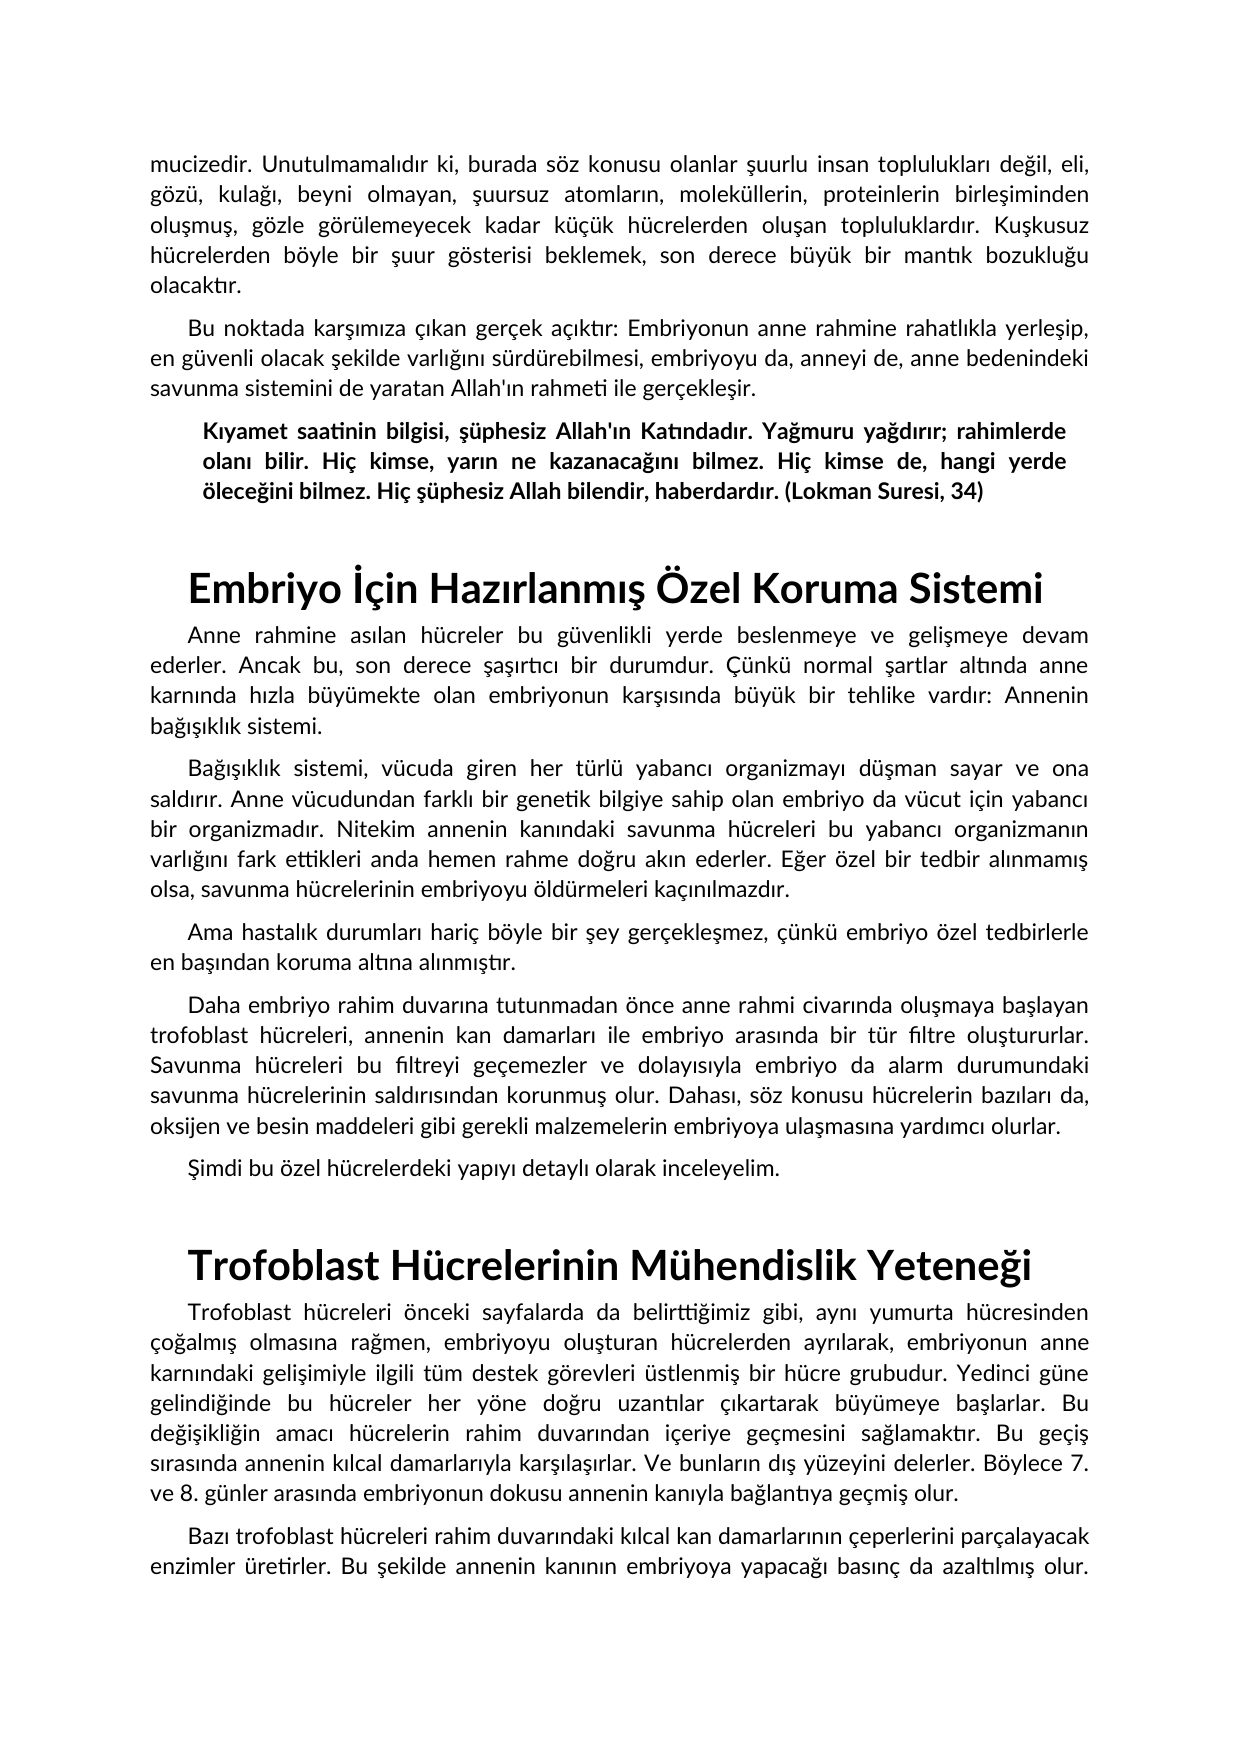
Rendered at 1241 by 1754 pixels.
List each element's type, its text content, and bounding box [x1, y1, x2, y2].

text Bağışıklık sistemi, vücuda giren her türlü yabancı organizmayı düşman sayar ve ona saldırır. Anne vücudundan farklı bir genetik bilgiye sahip olan embriyo da vücut için yabancı bir organizmadır. Nitekim annenin kanındaki savunma hücreleri bu yabancı organizmanın varlığını fark ettikleri anda hemen rahme doğru akın ederler. Eğer özel bir tedbir alınmamış olsa, savunma hücrelerinin embriyoyu öldürmeleri kaçınılmazdır. [150, 754, 1090, 902]
text Bazı trofoblast hücreleri rahim duvarındaki kılcal kan damarlarının çeperlerini parçalayacak enzimler üretirler. Bu şekilde annenin kanının embriyoya yapacağı basınç da azaltılmış olur. [150, 1522, 1090, 1579]
text mucizedir. Unutulmamalıdır ki, burada söz konusu olanlar şuurlu insan toplulukları değil, eli, gözü, kulağı, beyni olmayan, şuursuz atomların, moleküllerin, proteinlerin birleşiminden oluşmuş, gözle görülemeyecek kadar küçük hücrelerden oluşan topluluklardır. Kuşkusuz hücrelerden böyle bir şuur gösterisi beklemek, son derece büyük bir mantık bozukluğu olacaktır. [150, 150, 1090, 298]
text Şimdi bu özel hücrelerdeki yapıyı detaylı olarak inceleyelim. [150, 1154, 1090, 1182]
subtitle Embriyo İçin Hazırlanmış Özel Koruma Sistemi [187, 562, 1090, 612]
text Kıyamet saatinin bilgisi, şüphesiz Allah'ın Katındadır. Yağmuru yağdırır; rahimlerde olanı bilir. Hiç kimse, yarın ne kazanacağını bilmez. Hiç kimse de, hangi yerde öleceğini bilmez. Hiç şüphesiz Allah bilendir, haberdardır. (Lokman Suresi, 34) [202, 417, 1068, 504]
text Anne rahmine asılan hücreler bu güvenlikli yerde beslenmeye ve gelişmeye devam ederler. Ancak bu, son derece şaşırtıcı bir durumdur. Çünkü normal şartlar altında anne karnında hızla büyümekte olan embriyonun karşısında büyük bir tehlike vardır: Annenin bağışıklık sistemi. [150, 621, 1090, 739]
text Daha embriyo rahim duvarına tutunmadan önce anne rahmi civarında oluşmaya başlayan trofoblast hücreleri, annenin kan damarları ile embriyo arasında bir tür filtre oluştururlar. Savunma hücreleri bu filtreyi geçemezler ve dolayısıyla embriyo da alarm durumundaki savunma hücrelerinin saldırısından korunmuş olur. Dahası, söz konusu hücrelerin bazıları da, oksijen ve besin maddeleri gibi gerekli malzemelerin embriyoya ulaşmasına yardımcı olurlar. [150, 991, 1090, 1139]
text Trofoblast hücreleri önceki sayfalarda da belirttiğimiz gibi, aynı yumurta hücresinden çoğalmış olmasına rağmen, embriyoyu oluşturan hücrelerden ayrılarak, embriyonun anne karnındaki gelişimiyle ilgili tüm destek görevleri üstlenmiş bir hücre grubudur. Yedinci güne gelindiğinde bu hücreler her yöne doğru uzantılar çıkartarak büyümeye başlarlar. Bu değişikliğin amacı hücrelerin rahim duvarından içeriye geçmesini sağlamaktır. Bu geçiş sırasında annenin kılcal damarlarıyla karşılaşırlar. Ve bunların dış yüzeyini delerler. Böylece 7. ve 8. günler arasında embriyonun dokusu annenin kanıyla bağlantıya geçmiş olur. [150, 1298, 1090, 1507]
subtitle Trofoblast Hücrelerinin Mühendislik Yeteneği [187, 1239, 1090, 1289]
text Ama hastalık durumları hariç böyle bir şey gerçekleşmez, çünkü embriyo özel tedbirlerle en başından koruma altına alınmıştır. [150, 918, 1090, 975]
text Bu noktada karşımıza çıkan gerçek açıktır: Embriyonun anne rahmine rahatlıkla yerleşip, en güvenli olacak şekilde varlığını sürdürebilmesi, embriyoyu da, anneyi de, anne bedenindeki savunma sistemini de yaratan Allah'ın rahmeti ile gerçekleşir. [150, 313, 1090, 401]
